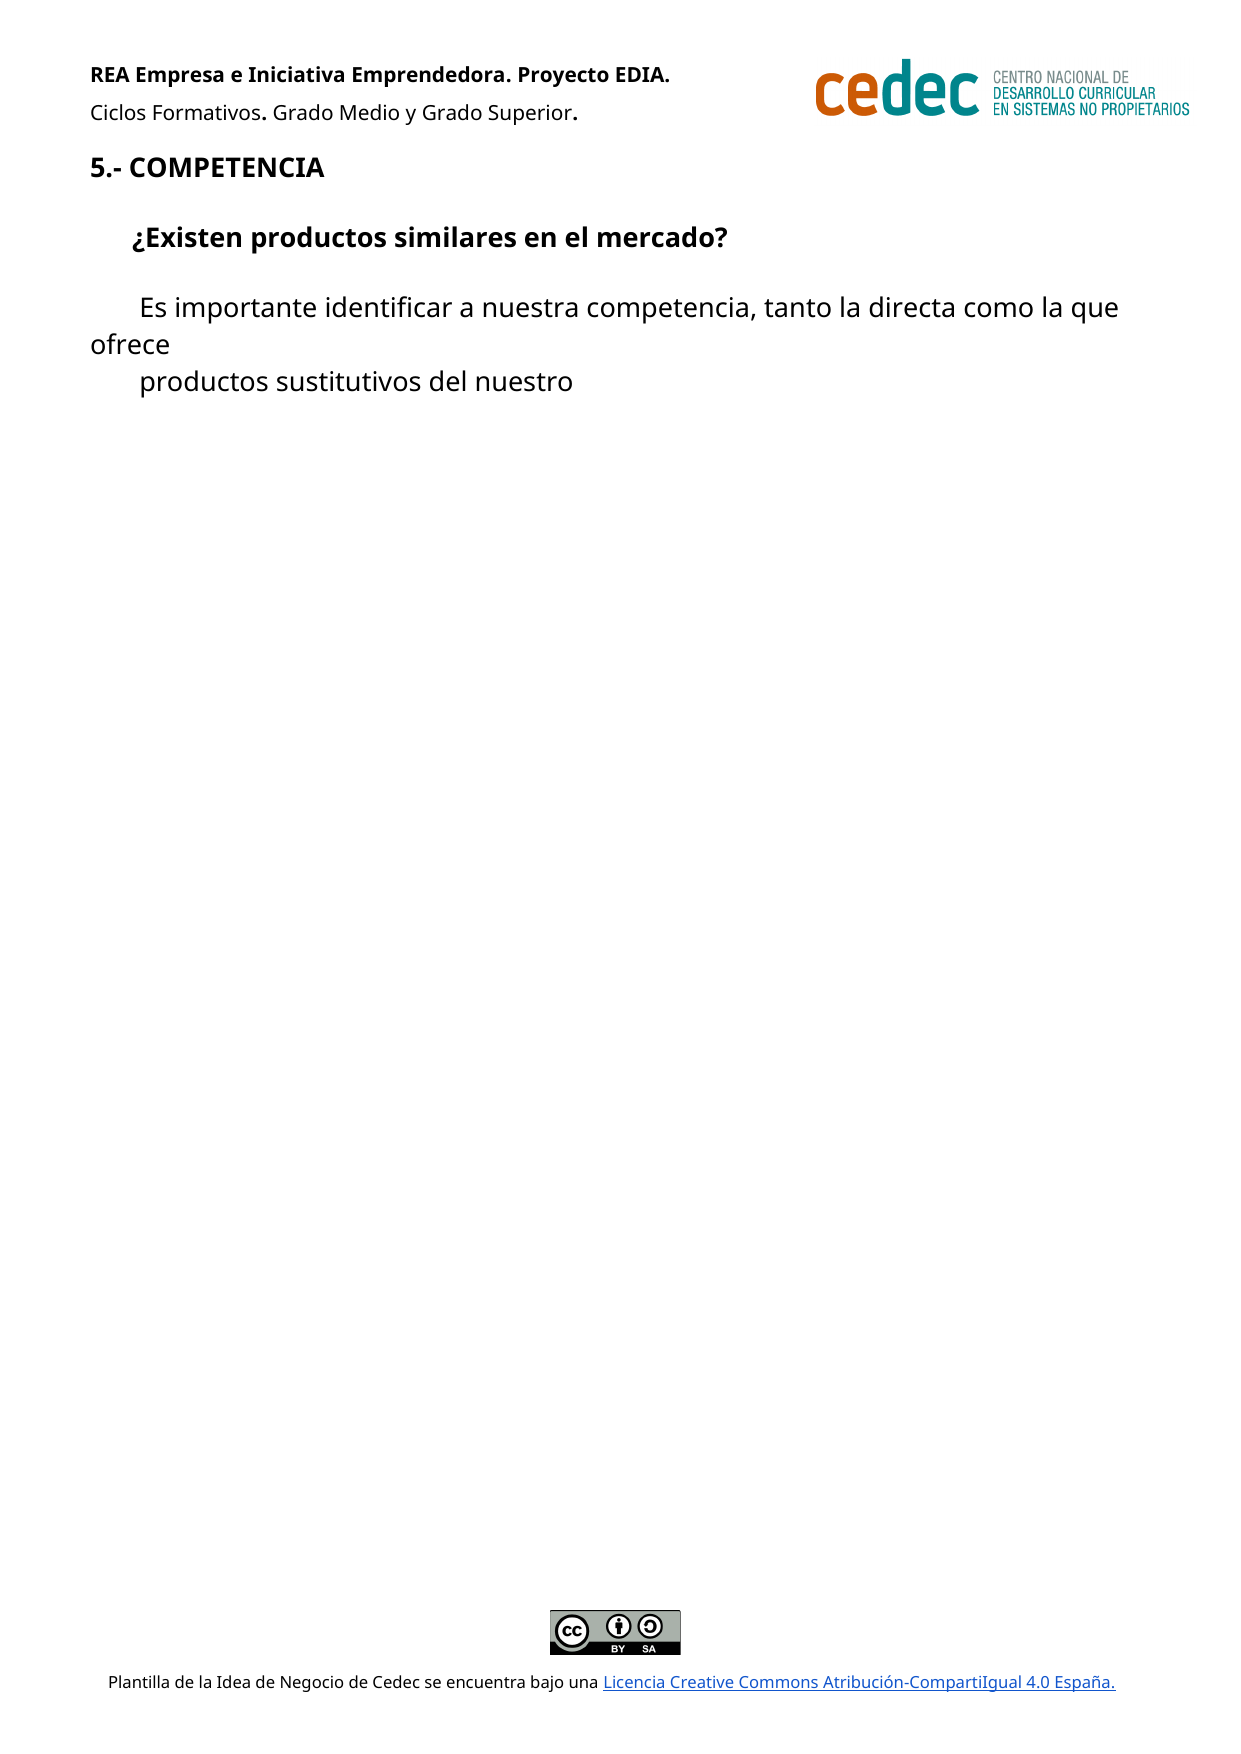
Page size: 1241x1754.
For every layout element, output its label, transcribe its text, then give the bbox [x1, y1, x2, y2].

picture [550, 1610, 681, 1655]
picture [813, 57, 1198, 126]
text 5.- COMPETENCIA [90, 149, 1163, 186]
text productos sustitutivos del nuestro [90, 362, 1163, 399]
text ¿Existen productos similares en el mercado? [90, 219, 1163, 256]
text Es importante identificar a nuestra competencia, tanto la directa como la que ofrece [90, 289, 1163, 362]
